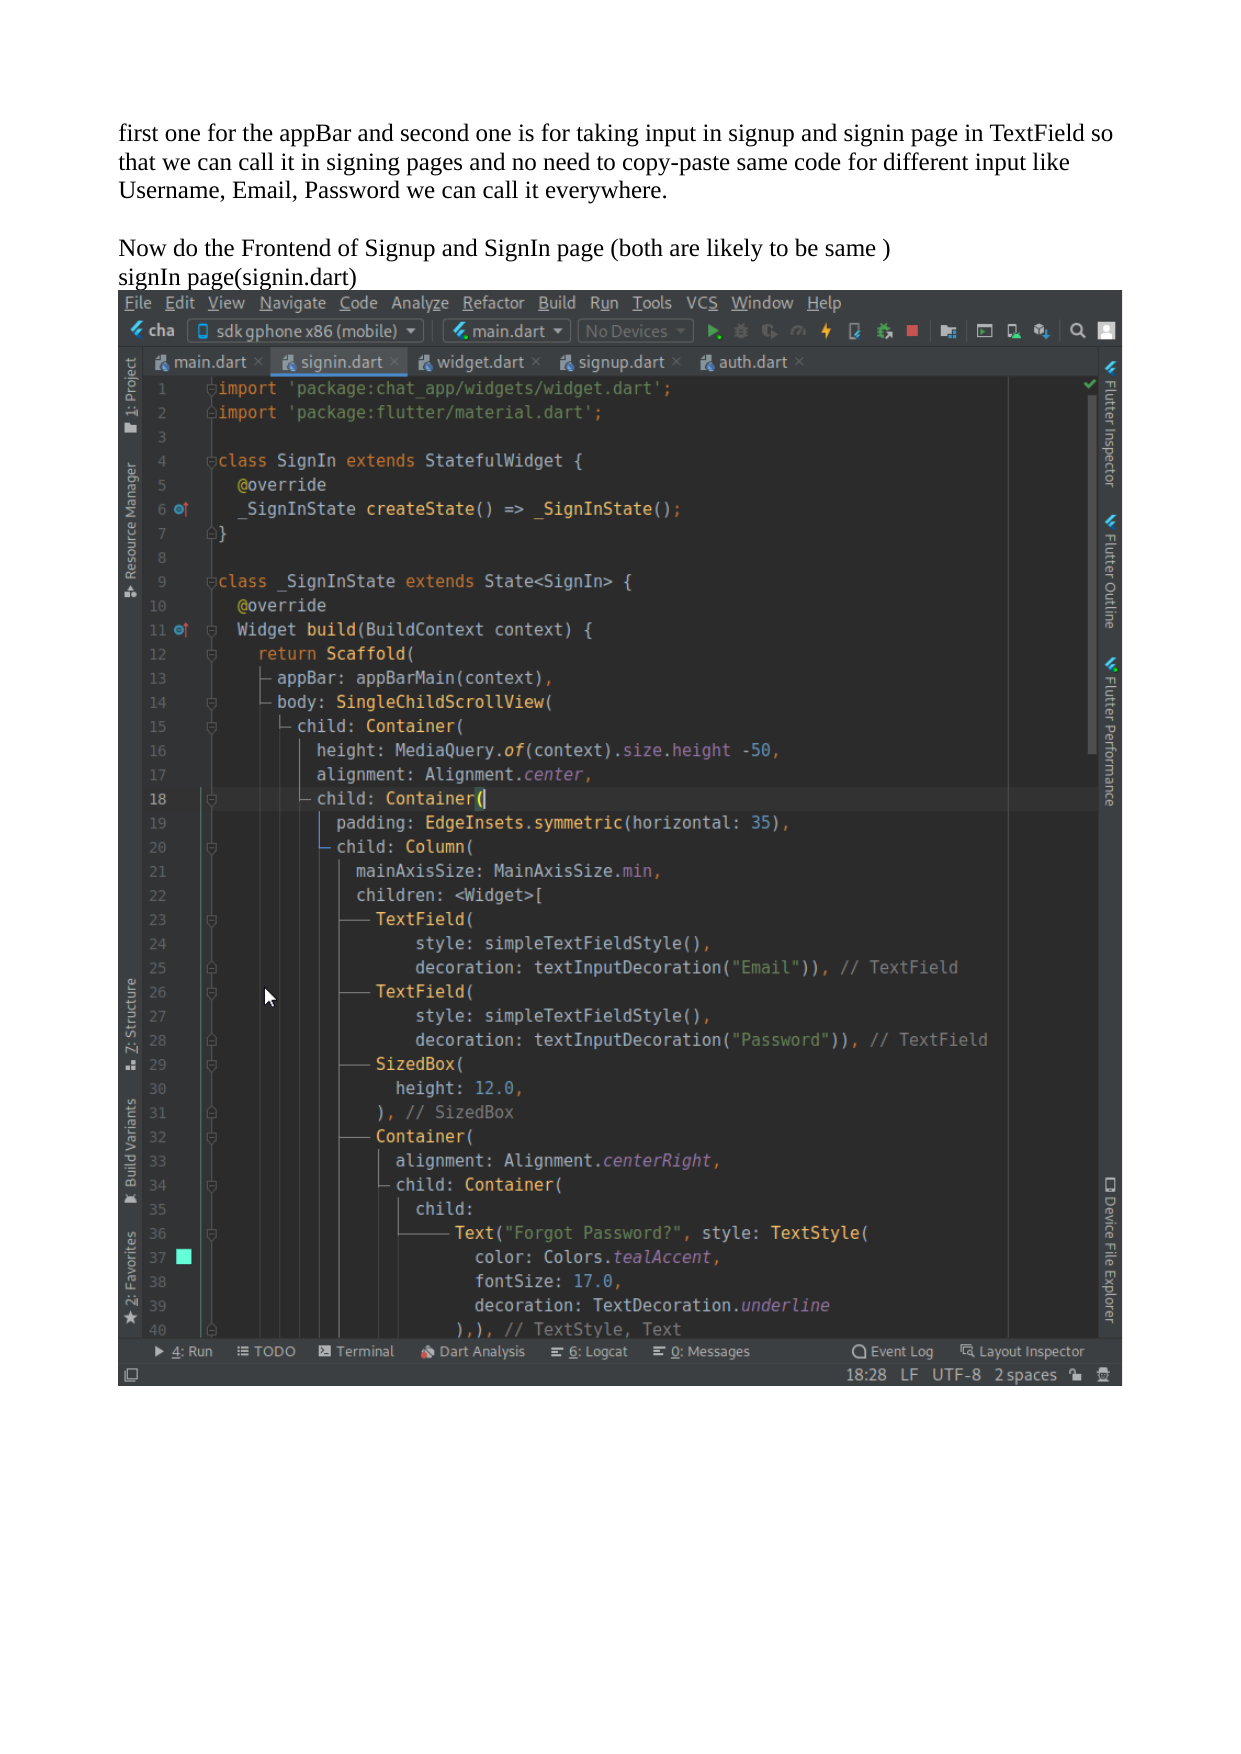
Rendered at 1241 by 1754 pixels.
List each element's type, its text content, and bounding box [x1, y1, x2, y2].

text signIn page(signin.dart) [118, 262, 1122, 290]
text first one for the appBar and second one is for taking input in signup and signin page in TextField so that we can call it in signing pages and no need to copy-paste same code for different input like Username, Email, Password we can call it everywhere. [118, 118, 1122, 204]
picture [118, 290, 1123, 1386]
text Now do the Frontend of Signup and SignIn page (both are likely to be same ) [118, 233, 1122, 262]
